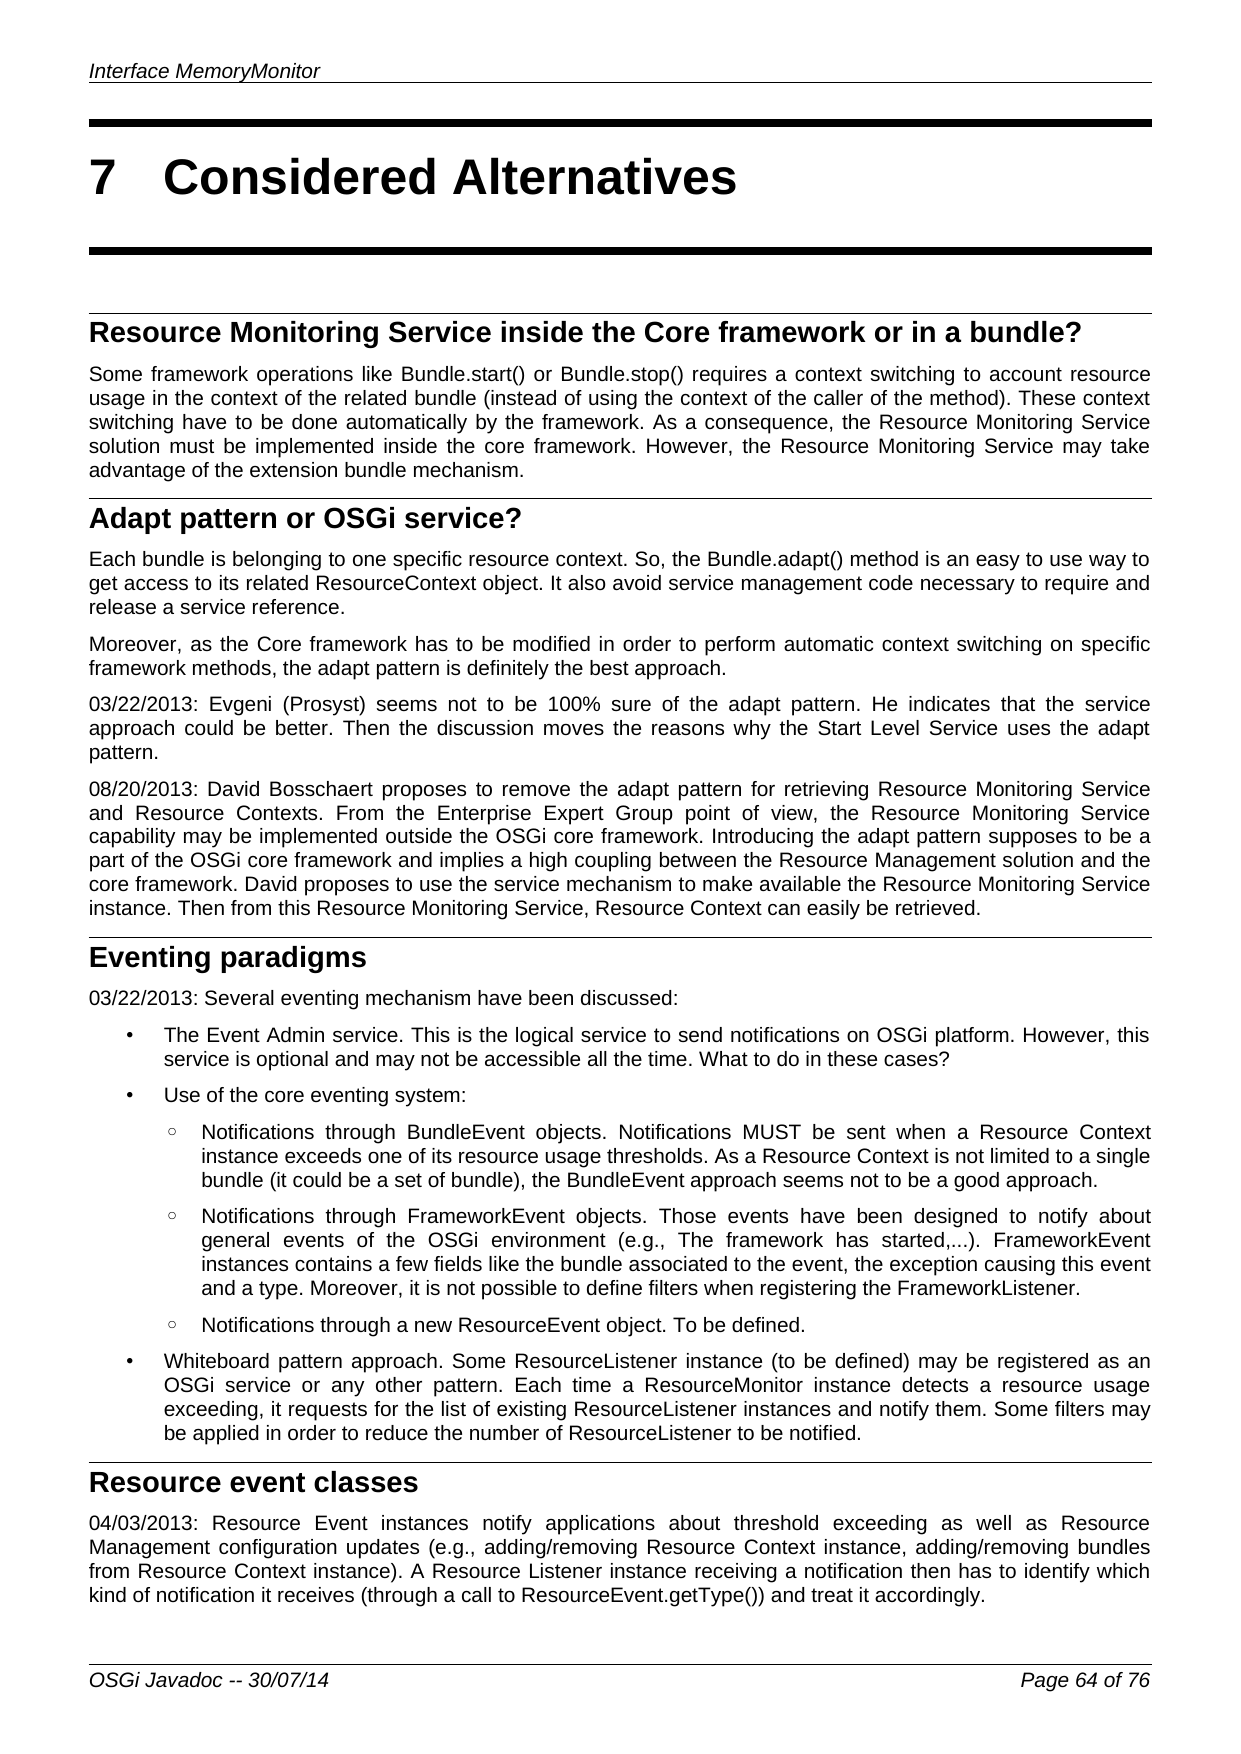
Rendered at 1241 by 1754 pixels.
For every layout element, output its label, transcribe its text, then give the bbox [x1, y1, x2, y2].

list Whiteboard pattern approach. Some ResourceListener instance (to be defined) may be registered as an OSGi service or any other pattern. Each time a ResourceMonitor instance detects a resource usage exceeding, it requests for the list of existing ResourceListener instances and notify them. Some filters may be applied in order to reduce the number of ResourceListener to be notified. [126, 1349, 1152, 1445]
list Notifications through FrameworkEvent objects. Those events have been designed to notify about general events of the OSGi environment (e.g., The framework has started,...). FrameworkEvent instances contains a few fields like the bundle associated to the event, the exception causing this event and a type. Moreover, it is not possible to define filters when registering the FrameworkListener. [163, 1204, 1152, 1300]
list Use of the core eventing system: [126, 1083, 1152, 1107]
text 08/20/2013: David Bosschaert proposes to remove the adapt pattern for retrieving Resource Monitoring Service and Resource Contexts. From the Enterprise Expert Group point of view, the Resource Monitoring Service capability may be implemented outside the OSGi core framework. Introducing the adapt pattern supposes to be a part of the OSGi core framework and implies a high coupling between the Resource Management solution and the core framework. David proposes to use the service mechanism to make available the Resource Monitoring Service instance. Then from this Resource Monitoring Service, Resource Context can easily be retrieved. [88, 776, 1152, 920]
text Each bundle is belonging to one specific resource context. So, the Bundle.adapt() method is an easy to use way to get access to its related ResourceContext object. It also avoid service management code necessary to require and release a service reference. [88, 547, 1152, 619]
list The Event Admin service. This is the logical service to send notifications on OSGi platform. However, this service is optional and may not be accessible all the time. What to do in these cases? [126, 1022, 1152, 1070]
subtitle Resource event classes [88, 1463, 1152, 1498]
list Notifications through BundleEvent objects. Notifications MUST be sent when a Resource Context instance exceeds one of its resource usage thresholds. As a Resource Context is not limited to a single bundle (it could be a set of bundle), the BundleEvent approach seems not to be a good approach. [163, 1119, 1152, 1191]
text Some framework operations like Bundle.start() or Bundle.stop() requires a context switching to account resource usage in the context of the related bundle (instead of using the context of the caller of the method). These context switching have to be done automatically by the framework. As a consequence, the Resource Monitoring Service solution must be implemented inside the core framework. However, the Resource Monitoring Service may take advantage of the extension bundle mechanism. [88, 362, 1152, 481]
text 03/22/2013: Evgeni (Prosyst) seems not to be 100% sure of the adapt pattern. He indicates that the service approach could be better. Then the discussion moves the reasons why the Start Level Service uses the adapt pattern. [88, 692, 1152, 764]
text 04/03/2013: Resource Event instances notify applications about threshold exceeding as well as Resource Management configuration updates (e.g., adding/removing Resource Context instance, adding/removing bundles from Resource Context instance). A Resource Listener instance receiving a notification then has to identify which kind of notification it receives (through a call to ResourceEvent.getType()) and treat it accordingly. [88, 1511, 1152, 1607]
subtitle Considered Alternatives [88, 120, 1152, 255]
subtitle Eventing paradigms [88, 938, 1152, 973]
list Notifications through a new ResourceEvent object. To be defined. [163, 1312, 1152, 1336]
subtitle Resource Monitoring Service inside the Core framework or in a bundle? [88, 314, 1152, 349]
text 03/22/2013: Several eventing mechanism have been discussed: [88, 986, 1152, 1010]
text Moreover, as the Core framework has to be modified in order to perform automatic context switching on specific framework methods, the adapt pattern is definitely the best approach. [88, 632, 1152, 679]
subtitle Adapt pattern or OSGi service? [88, 499, 1152, 535]
